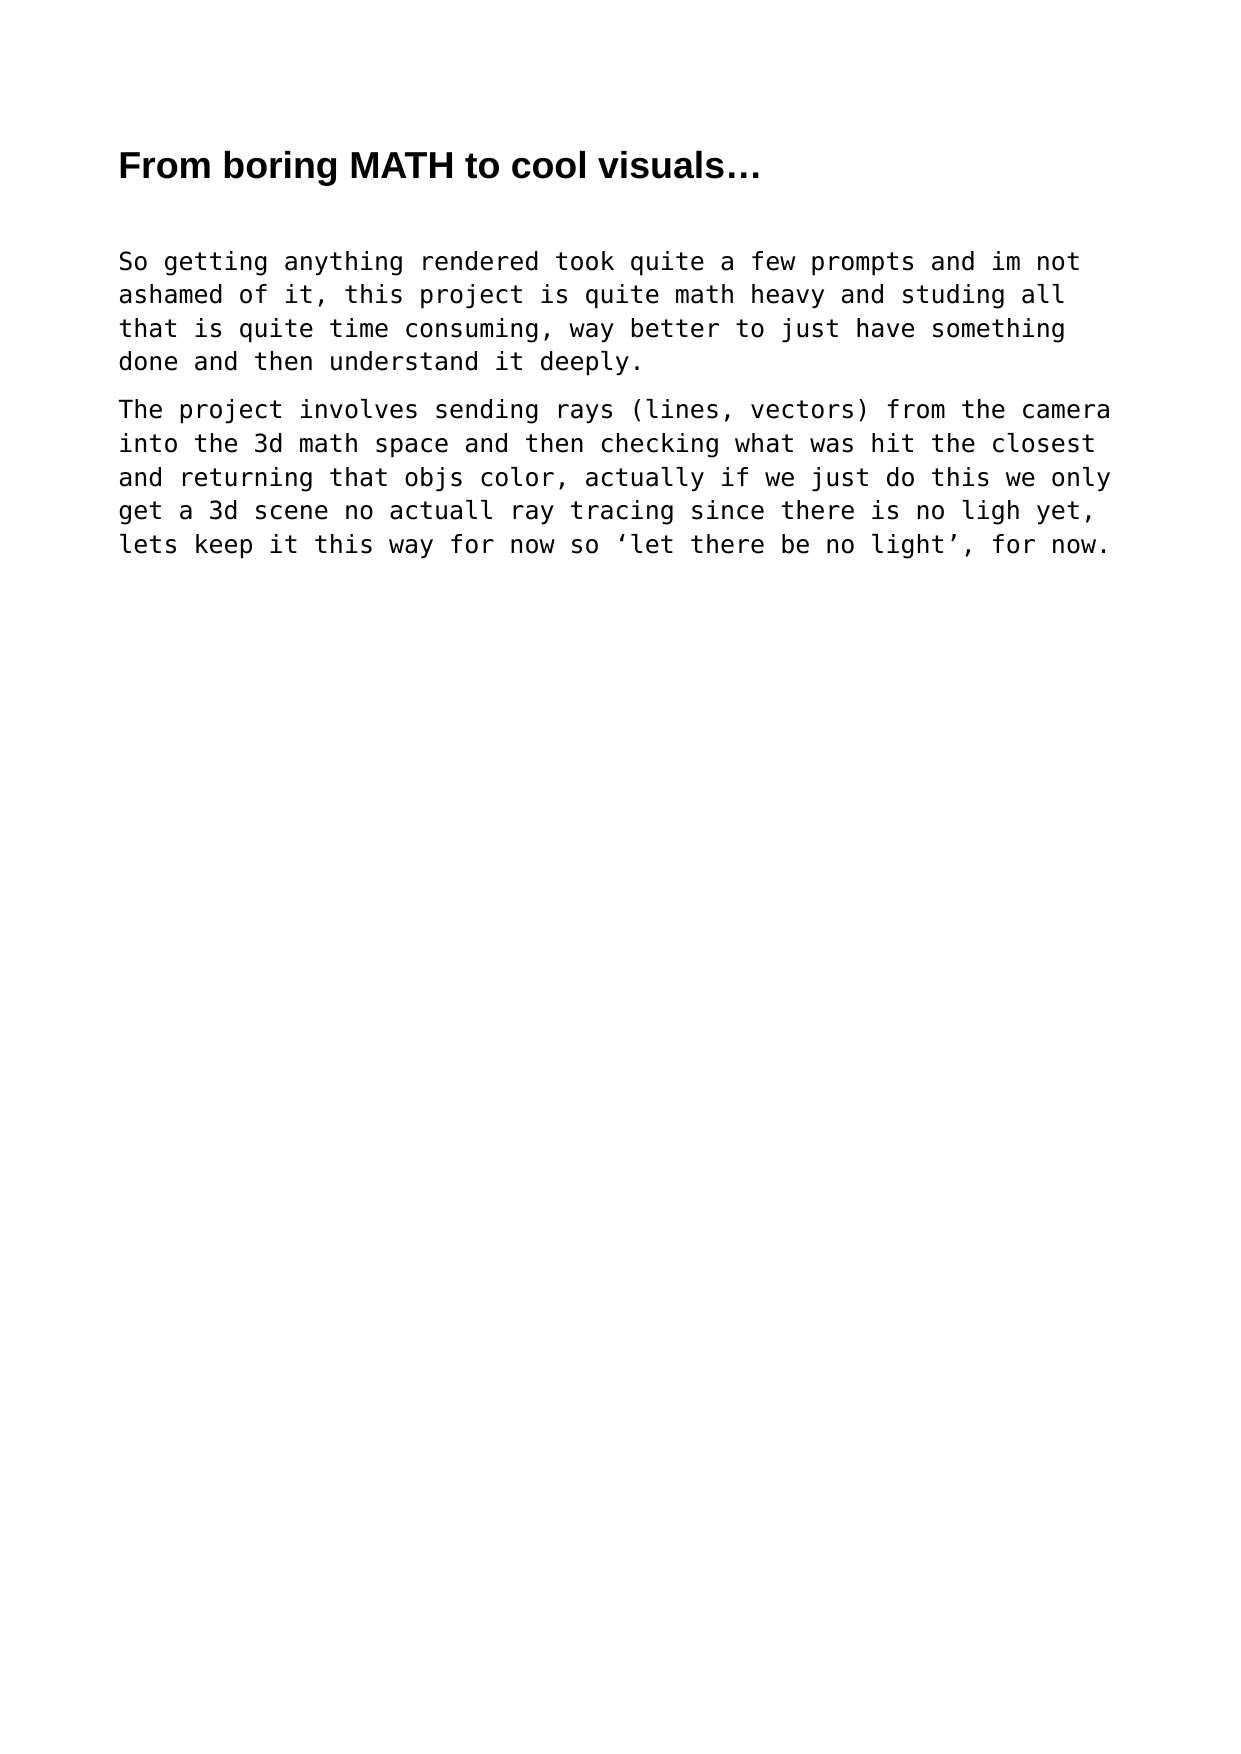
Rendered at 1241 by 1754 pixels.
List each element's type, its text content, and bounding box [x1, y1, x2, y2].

subtitle From boring MATH to cool visuals… [118, 143, 1122, 186]
text The project involves sending rays (lines, vectors) from the camera into the 3d math space and then checking what was hit the closest and returning that objs color, actually if we just do this we only get a 3d scene no actuall ray tracing since there is no ligh yet, lets keep it this way for now so ‘let there be no light’, for now. [118, 396, 1122, 559]
text So getting anything rendered took quite a few prompts and im not ashamed of it, this project is quite math heavy and studing all that is quite time consuming, way better to just have something done and then understand it deeply. [118, 247, 1122, 377]
